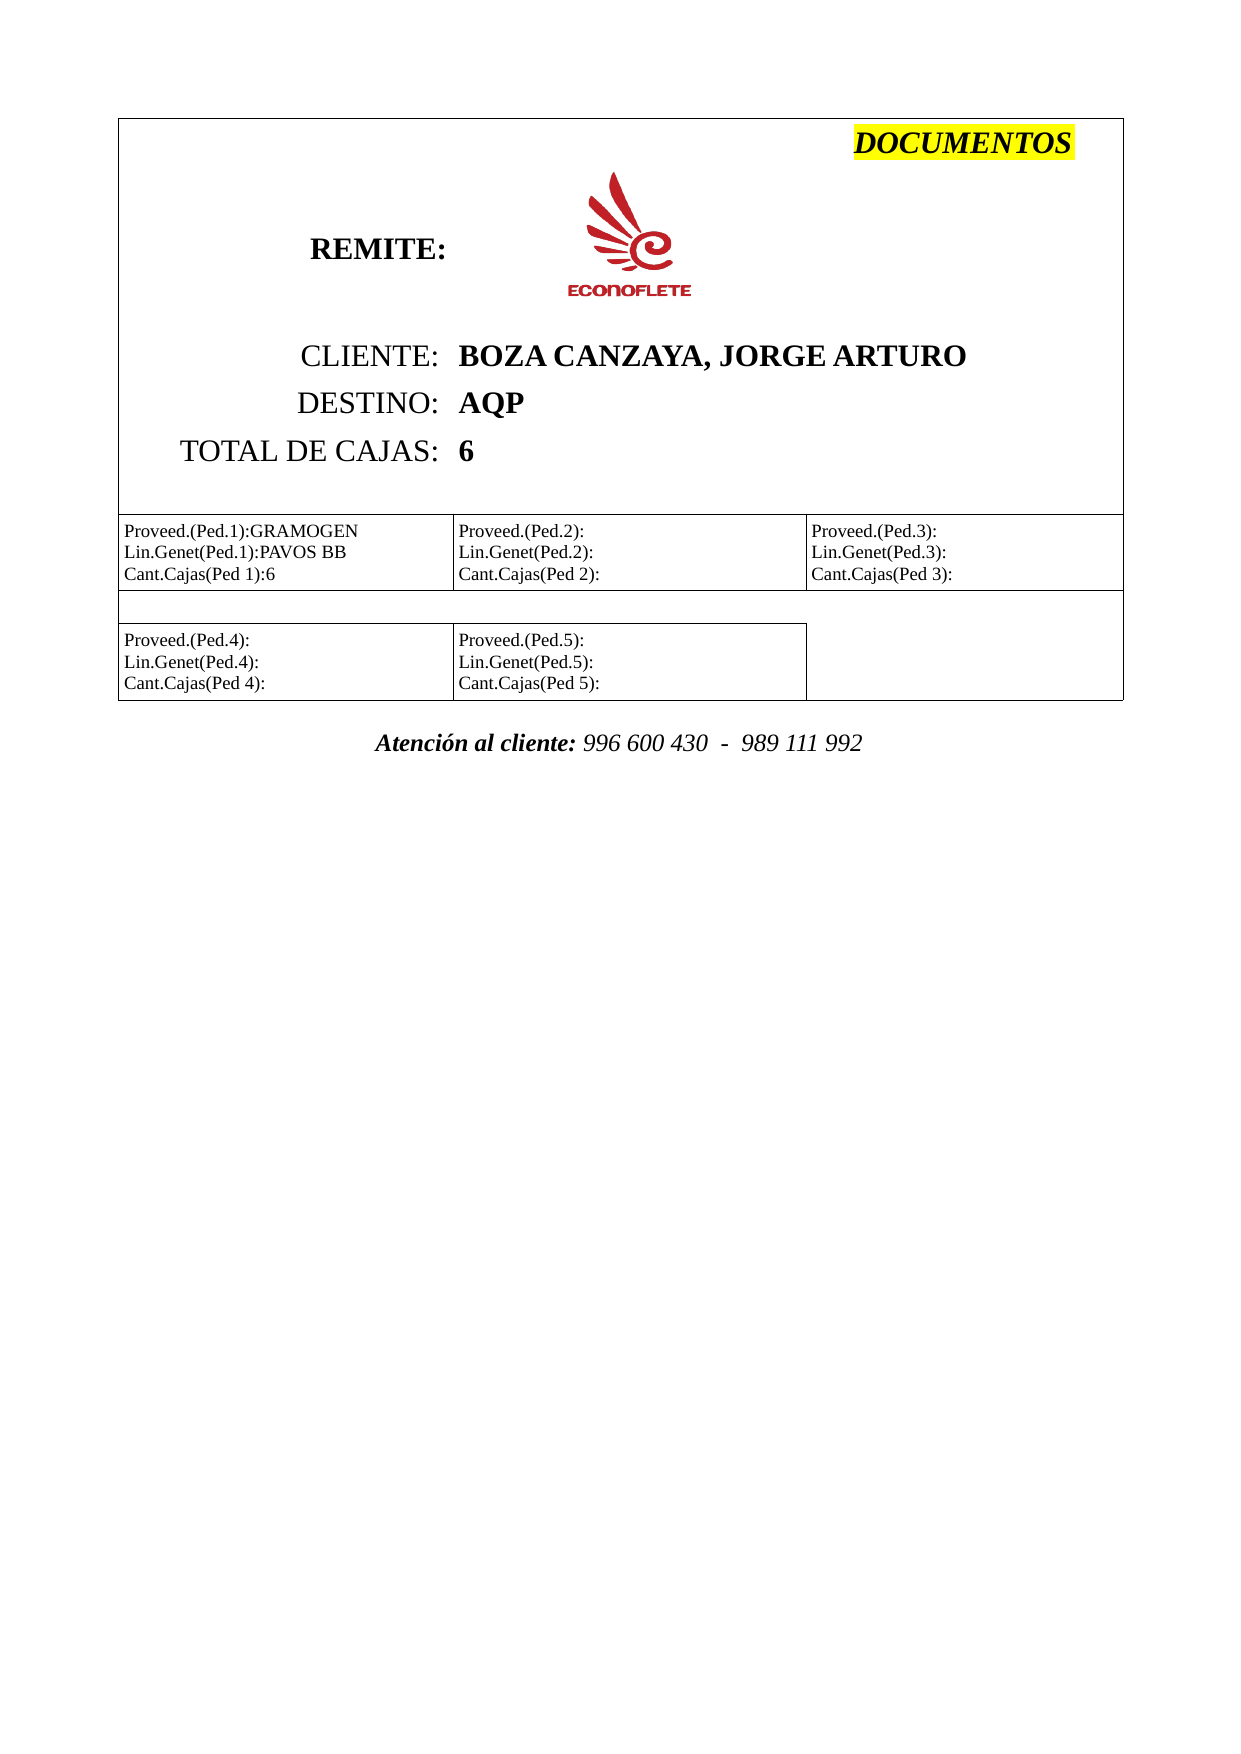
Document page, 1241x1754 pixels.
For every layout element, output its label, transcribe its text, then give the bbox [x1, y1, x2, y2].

table_cell 6 [453, 426, 1123, 474]
table_cell Proveed.(Ped.3): Lin.Genet(Ped.3): Cant.Cajas(Ped 3): [807, 515, 1123, 590]
table_cell [453, 591, 806, 623]
table_cell [806, 166, 1123, 332]
table_cell [807, 623, 1123, 699]
table_cell [119, 474, 453, 514]
table_cell BOZA CANZAYA, JORGE ARTURO [453, 332, 1123, 379]
table_header [453, 119, 806, 166]
picture [552, 171, 707, 297]
table_header [119, 119, 453, 166]
table_cell CLIENTE: [119, 332, 453, 379]
table_header DOCUMENTOS [806, 119, 1123, 166]
table_cell [806, 379, 1123, 426]
table_cell Proveed.(Ped.1):GRAMOGEN Lin.Genet(Ped.1):PAVOS BB Cant.Cajas(Ped 1):6 [119, 515, 453, 590]
table_cell Proveed.(Ped.4): Lin.Genet(Ped.4): Cant.Cajas(Ped 4): [119, 624, 453, 699]
table_cell DESTINO: [119, 379, 453, 426]
table_cell TOTAL DE CAJAS: [119, 426, 453, 474]
table_cell Proveed.(Ped.5): Lin.Genet(Ped.5): Cant.Cajas(Ped 5): [454, 624, 806, 699]
table_cell REMITE: [119, 166, 453, 332]
table_cell AQP [453, 379, 806, 426]
table_cell [119, 591, 453, 623]
table_cell Proveed.(Ped.2): Lin.Genet(Ped.2): Cant.Cajas(Ped 2): [454, 515, 806, 590]
table_cell [806, 591, 1123, 623]
text Atención al cliente: 996 600 430 - 989 111 992 [118, 728, 1122, 757]
table_cell [453, 166, 806, 332]
table_cell [806, 474, 1123, 514]
table_cell [453, 474, 806, 514]
